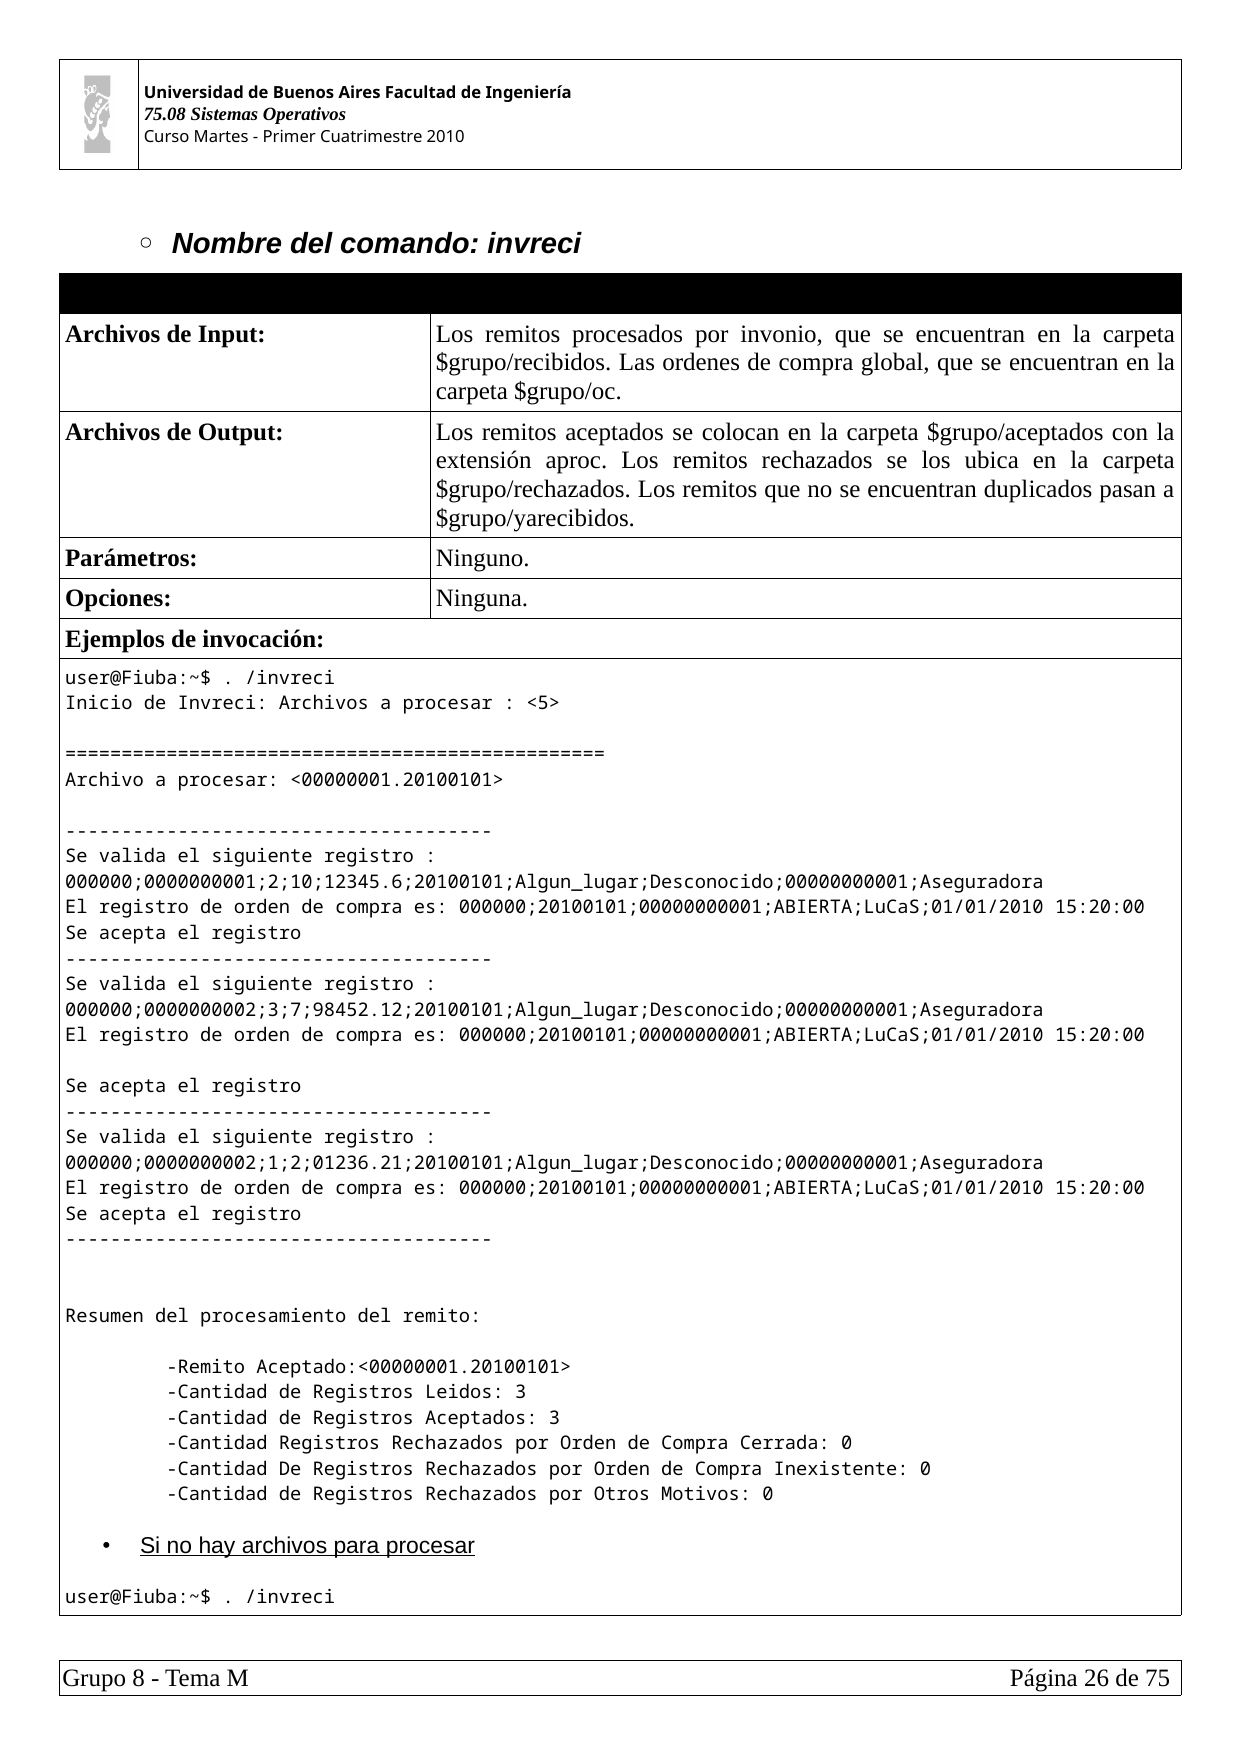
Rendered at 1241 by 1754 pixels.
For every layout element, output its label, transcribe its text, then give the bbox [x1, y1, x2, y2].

table_cell Parámetros: [60, 538, 430, 578]
table_cell Archivos de Output: [60, 412, 430, 537]
table_header [431, 274, 1181, 313]
table_cell Ninguno. [431, 538, 1181, 578]
table_cell Archivos de Input: [60, 314, 430, 411]
table_cell Ejemplos de invocación: [60, 619, 1181, 658]
table_cell Opciones: [60, 579, 430, 618]
picture [83, 73, 114, 155]
table_cell user@Fiuba:~$ . /invreci Inicio de Invreci: Archivos a procesar : <5> ================================================ Archivo a procesar: <00000001.20100101> -------------------------------------- Se valida el siguiente registro : 000000;0000000001;2;10;12345.6;20100101;Algun_lugar;Desconocido;00000000001;Aseguradora El registro de orden de compra es: 000000;20100101;00000000001;ABIERTA;LuCaS;01/01/2010 15:20:00 Se acepta el registro -------------------------------------- Se valida el siguiente registro : 000000;0000000002;3;7;98452.12;20100101;Algun_lugar;Desconocido;00000000001;Aseguradora El registro de orden de compra es: 000000;20100101;00000000001;ABIERTA;LuCaS;01/01/2010 15:20:00 Se acepta el registro -------------------------------------- Se valida el siguiente registro : 000000;0000000002;1;2;01236.21;20100101;Algun_lugar;Desconocido;00000000001;Aseguradora El registro de orden de compra es: 000000;20100101;00000000001;ABIERTA;LuCaS;01/01/2010 15:20:00 Se acepta el registro -------------------------------------- Resumen del procesamiento del remito: -Remito Aceptado:<00000001.20100101> -Cantidad de Registros Leidos: 3 -Cantidad de Registros Aceptados: 3 -Cantidad Registros Rechazados por Orden de Compra Cerrada: 0 -Cantidad De Registros Rechazados por Orden de Compra Inexistente: 0 -Cantidad de Registros Rechazados por Otros Motivos: 0 Si no hay archivos para procesar user@Fiuba:~$ . /invreci [60, 659, 1181, 1615]
table_header [60, 274, 430, 313]
table_cell Los remitos procesados por invonio, que se encuentran en la carpeta $grupo/recibidos. Las ordenes de compra global, que se encuentran en la carpeta $grupo/oc. [431, 314, 1181, 411]
table_cell Ninguna. [431, 579, 1181, 618]
subtitle Nombre del comando: invreci [134, 226, 1181, 260]
table_cell Los remitos aceptados se colocan en la carpeta $grupo/aceptados con la extensión aproc. Los remitos rechazados se los ubica en la carpeta $grupo/rechazados. Los remitos que no se encuentran duplicados pasan a $grupo/yarecibidos. [431, 412, 1181, 537]
